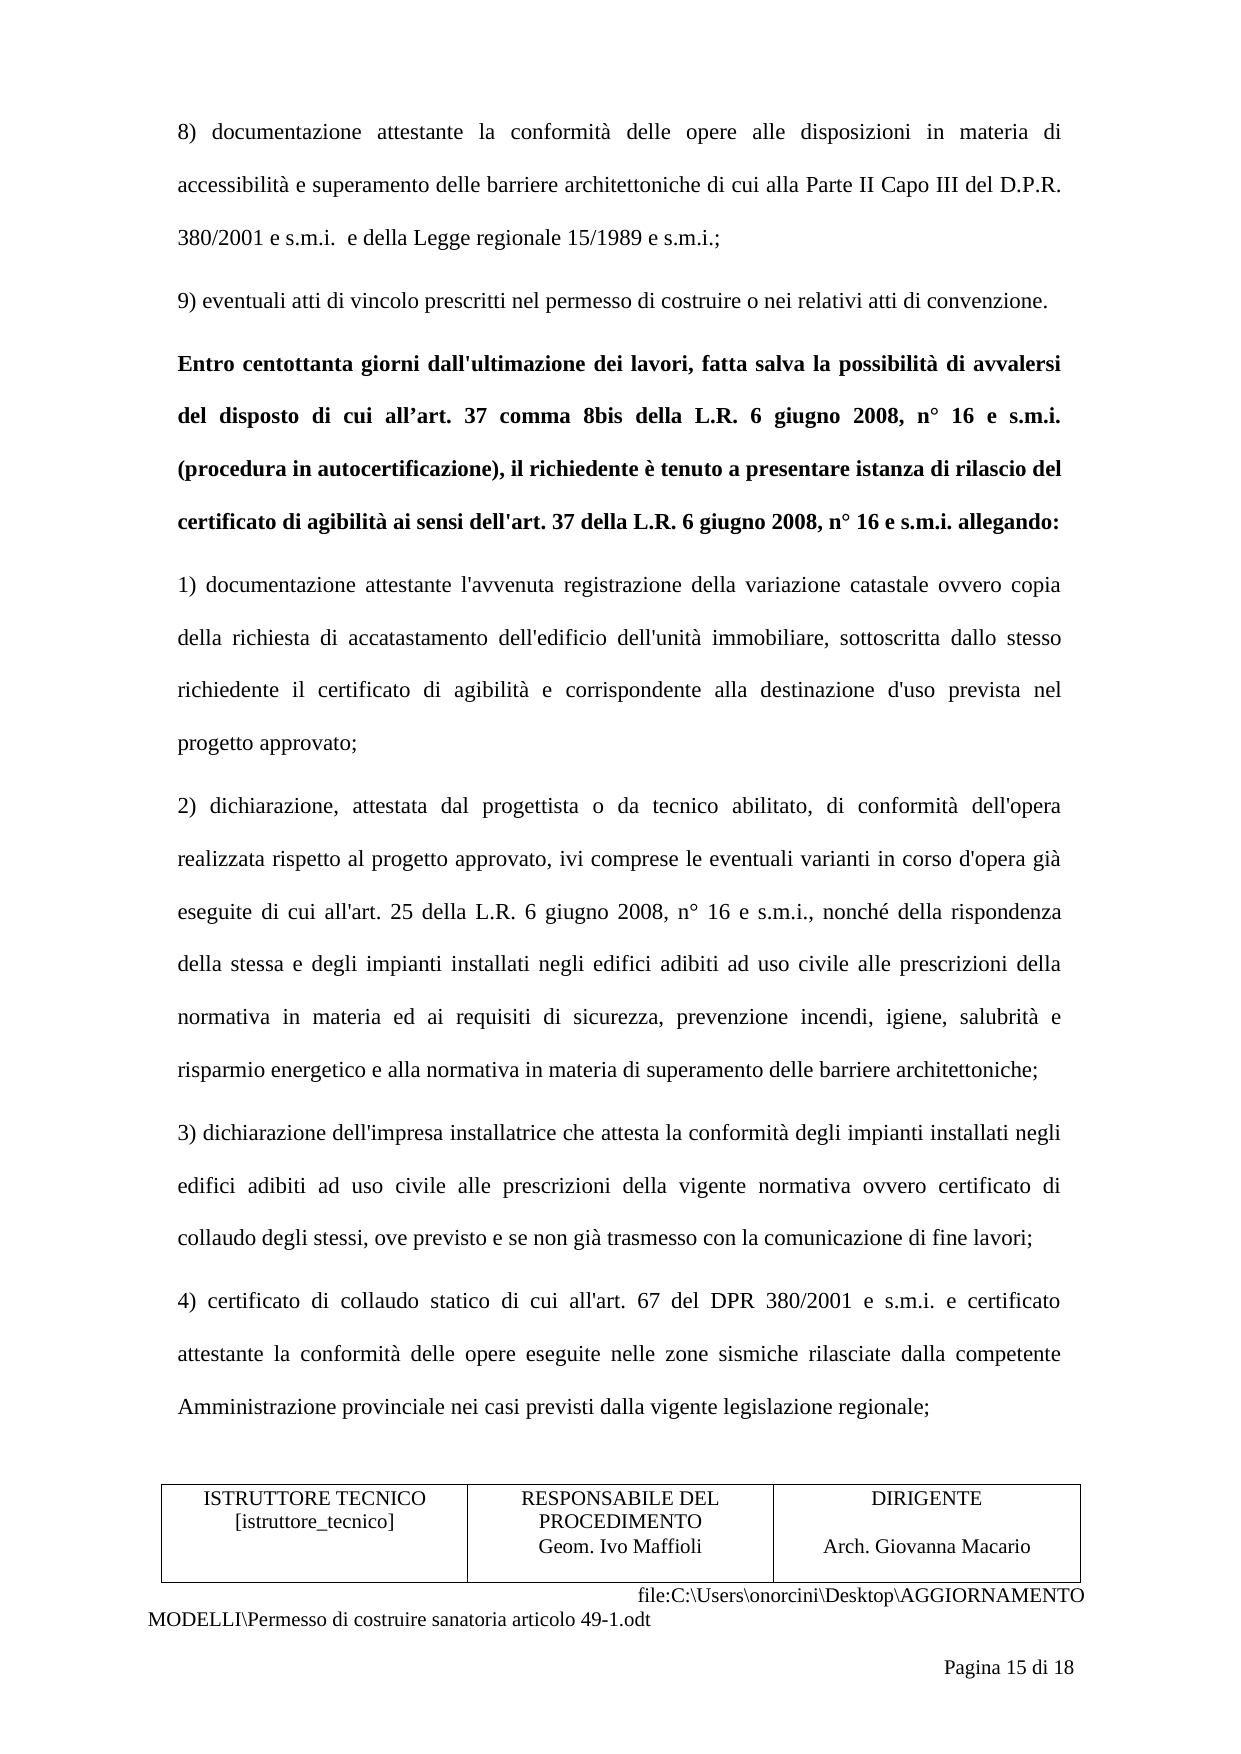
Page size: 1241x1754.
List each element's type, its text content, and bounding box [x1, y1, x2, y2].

text 4) certificato di collaudo statico di cui all'art. 67 del DPR 380/2001 e s.m.i. e certificato attestante la conformità delle opere eseguite nelle zone sismiche rilasciate dalla competente Amministrazione provinciale nei casi previsti dalla vigente legislazione regionale; [177, 1287, 1063, 1419]
text 2) dichiarazione, attestata dal progettista o da tecnico abilitato, di conformità dell'opera realizzata rispetto al progetto approvato, ivi comprese le eventuali varianti in corso d'opera già eseguite di cui all'art. 25 della L.R. 6 giugno 2008, n° 16 e s.m.i., nonché della rispondenza della stessa e degli impianti installati negli edifici adibiti ad uso civile alle prescrizioni della normativa in materia ed ai requisiti di sicurezza, prevenzione incendi, igiene, salubrità e risparmio energetico e alla normativa in materia di superamento delle barriere architettoniche; [177, 792, 1063, 1082]
text 3) dichiarazione dell'impresa installatrice che attesta la conformità degli impianti installati negli edifici adibiti ad uso civile alle prescrizioni della vigente normativa ovvero certificato di collaudo degli stessi, ove previsto e se non già trasmesso con la comunicazione di fine lavori; [177, 1119, 1063, 1251]
text Entro centottanta giorni dall'ultimazione dei lavori, fatta salva la possibilità di avvalersi del disposto di cui all’art. 37 comma 8bis della L.R. 6 giugno 2008, n° 16 e s.m.i. (procedura in autocertificazione), il richiedente è tenuto a presentare istanza di rilascio del certificato di agibilità ai sensi dell'art. 37 della L.R. 6 giugno 2008, n° 16 e s.m.i. allegando: [177, 350, 1063, 534]
text 9) eventuali atti di vincolo prescritti nel permesso di costruire o nei relativi atti di convenzione. [177, 287, 1063, 313]
text 8) documentazione attestante la conformità delle opere alle disposizioni in materia di accessibilità e superamento delle barriere architettoniche di cui alla Parte II Capo III del D.P.R. 380/2001 e s.m.i. e della Legge regionale 15/1989 e s.m.i.; [177, 118, 1063, 250]
text 1) documentazione attestante l'avvenuta registrazione della variazione catastale ovvero copia della richiesta di accatastamento dell'edificio dell'unità immobiliare, sottoscritta dallo stesso richiedente il certificato di agibilità e corrispondente alla destinazione d'uso prevista nel progetto approvato; [177, 571, 1063, 756]
